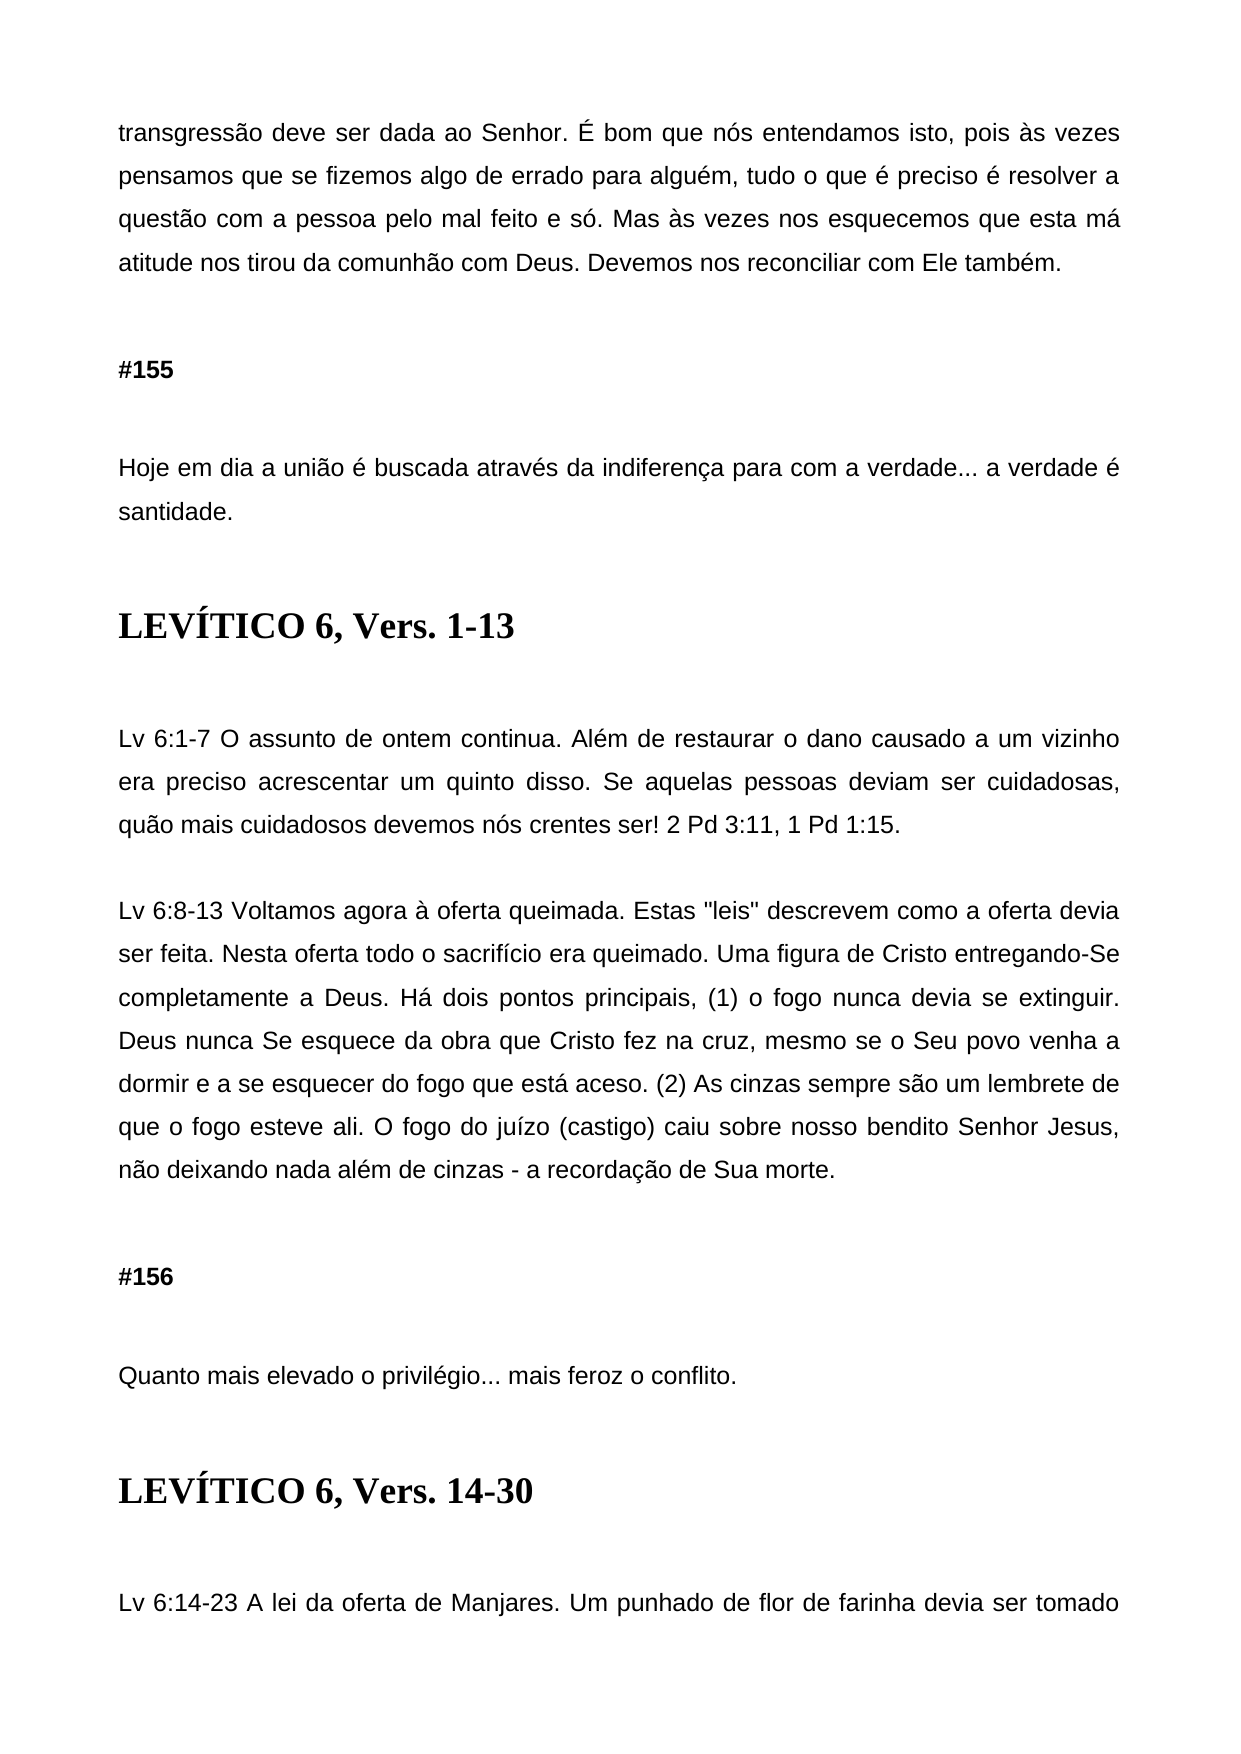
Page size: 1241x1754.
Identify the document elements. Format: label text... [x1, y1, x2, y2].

text transgressão deve ser dada ao Senhor. É bom que nós entendamos isto, pois às vezes pensamos que se fizemos algo de errado para alguém, tudo o que é preciso é resolver a questão com a pessoa pelo mal feito e só. Mas às vezes nos esquecemos que esta má atitude nos tirou da comunhão com Deus. Devemos nos reconciliar com Ele também. [118, 118, 1122, 276]
subtitle LEVÍTICO 6, Vers. 14-30 [118, 1468, 1122, 1511]
text Lv 6:1-7 O assunto de ontem continua. Além de restaurar o dano causado a um vizinho era preciso acrescentar um quinto disso. Se aquelas pessoas deviam ser cuidadosas, quão mais cuidadosos devemos nós crentes ser! 2 Pd 3:11, 1 Pd 1:15. [118, 724, 1122, 839]
subtitle LEVÍTICO 6, Vers. 1-13 [118, 603, 1122, 647]
subtitle #156 [118, 1262, 1122, 1291]
text Lv 6:8-13 Voltamos agora à oferta queimada. Estas "leis" descrevem como a oferta devia ser feita. Nesta oferta todo o sacrifício era queimado. Uma figura de Cristo entregando-Se completamente a Deus. Há dois pontos principais, (1) o fogo nunca devia se extinguir. Deus nunca Se esquece da obra que Cristo fez na cruz, mesmo se o Seu povo venha a dormir e a se esquecer do fogo que está aceso. (2) As cinzas sempre são um lembrete de que o fogo esteve ali. O fogo do juízo (castigo) caiu sobre nosso bendito Senhor Jesus, não deixando nada além de cinzas - a recordação de Sua morte. [118, 896, 1122, 1184]
text Lv 6:14-23 A lei da oferta de Manjares. Um punhado de flor de farinha devia ser tomado [118, 1588, 1122, 1617]
text Hoje em dia a união é buscada através da indiferença para com a verdade... a verdade é santidade. [118, 453, 1122, 525]
subtitle #155 [118, 354, 1122, 383]
text Quanto mais elevado o privilégio... mais feroz o conflito. [118, 1361, 1122, 1390]
